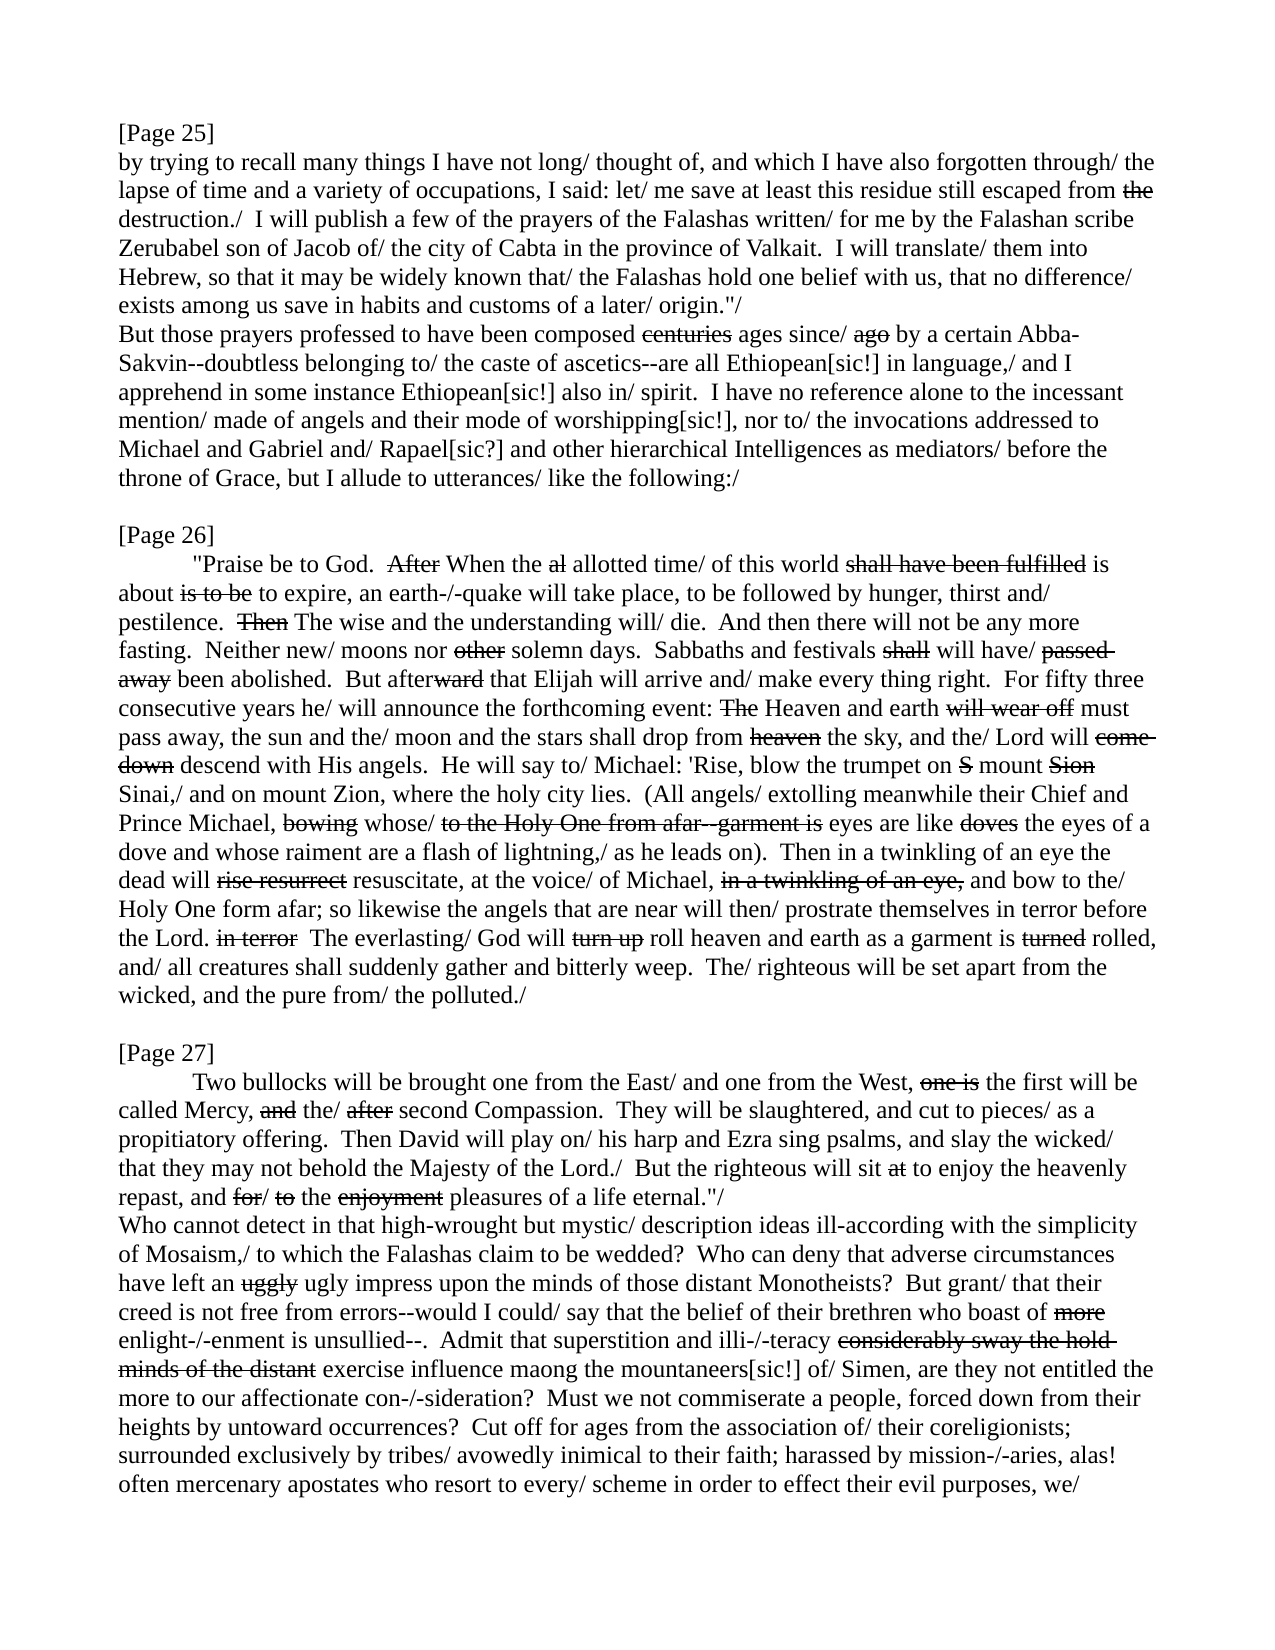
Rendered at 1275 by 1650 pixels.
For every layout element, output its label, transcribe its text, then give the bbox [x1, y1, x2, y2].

text But those prayers professed to have been composed centuries ages since/ ago by a certain Abba-Sakvin--doubtless belonging to/ the caste of ascetics--are all Ethiopean[sic!] in language,/ and I apprehend in some instance Ethiopean[sic!] also in/ spirit. I have no reference alone to the incessant mention/ made of angels and their mode of worshipping[sic!], nor to/ the invocations addressed to Michael and Gabriel and/ Rapael[sic?] and other hierarchical Intelligences as mediators/ before the throne of Grace, but I allude to utterances/ like the following:/ [118, 319, 1157, 492]
text [Page 25] [118, 118, 1157, 147]
text Who cannot detect in that high-wrought but mystic/ description ideas ill-according with the simplicity of Mosaism,/ to which the Falashas claim to be wedded? Who can deny that adverse circumstances have left an uggly ugly impress upon the minds of those distant Monotheists? But grant/ that their creed is not free from errors--would I could/ say that the belief of their brethren who boast of more enlight-/-enment is unsullied--. Admit that superstition and illi-/-teracy considerably sway the hold minds of the distant exercise influence maong the mountaneers[sic!] of/ Simen, are they not entitled the more to our affectionate con-/-sideration? Must we not commiserate a people, forced down from their heights by untoward occurrences? Cut off for ages from the association of/ their coreligionists; surrounded exclusively by tribes/ avowedly inimical to their faith; harassed by mission-/-aries, alas! often mercenary apostates who resort to every/ scheme in order to effect their evil purposes, we/ [118, 1211, 1157, 1498]
text "Praise be to God. After When the al allotted time/ of this world shall have been fulfilled is about is to be to expire, an earth-/-quake will take place, to be followed by hunger, thirst and/ pestilence. Then The wise and the understanding will/ die. And then there will not be any more fasting. Neither new/ moons nor other solemn days. Sabbaths and festivals shall will have/ passed away been abolished. But afterward that Elijah will arrive and/ make every thing right. For fifty three consecutive years he/ will announce the forthcoming event: The Heaven and earth will wear off must pass away, the sun and the/ moon and the stars shall drop from heaven the sky, and the/ Lord will come down descend with His angels. He will say to/ Michael: 'Rise, blow the trumpet on S mount Sion Sinai,/ and on mount Zion, where the holy city lies. (All angels/ extolling meanwhile their Chief and Prince Michael, bowing whose/ to the Holy One from afar--garment is eyes are like doves the eyes of a dove and whose raiment are a flash of lightning,/ as he leads on). Then in a twinkling of an eye the dead will rise resurrect resuscitate, at the voice/ of Michael, in a twinkling of an eye, and bow to the/ Holy One form afar; so likewise the angels that are near will then/ prostrate themselves in terror before the Lord. in terror The everlasting/ God will turn up roll heaven and earth as a garment is turned rolled, and/ all creatures shall suddenly gather and bitterly weep. The/ righteous will be set apart from the wicked, and the pure from/ the polluted./ [118, 549, 1157, 1009]
text by trying to recall many things I have not long/ thought of, and which I have also forgotten through/ the lapse of time and a variety of occupations, I said: let/ me save at least this residue still escaped from the destruction./ I will publish a few of the prayers of the Falashas written/ for me by the Falashan scribe Zerubabel son of Jacob of/ the city of Cabta in the province of Valkait. I will translate/ them into Hebrew, so that it may be widely known that/ the Falashas hold one belief with us, that no difference/ exists among us save in habits and customs of a later/ origin."/ [118, 147, 1157, 319]
text Two bullocks will be brought one from the East/ and one from the West, one is the first will be called Mercy, and the/ after second Compassion. They will be slaughtered, and cut to pieces/ as a propitiatory offering. Then David will play on/ his harp and Ezra sing psalms, and slay the wicked/ that they may not behold the Majesty of the Lord./ But the righteous will sit at to enjoy the heavenly repast, and for/ to the enjoyment pleasures of a life eternal."/ [118, 1067, 1157, 1211]
text [Page 27] [118, 1038, 1157, 1067]
text [Page 26] [118, 521, 1157, 549]
